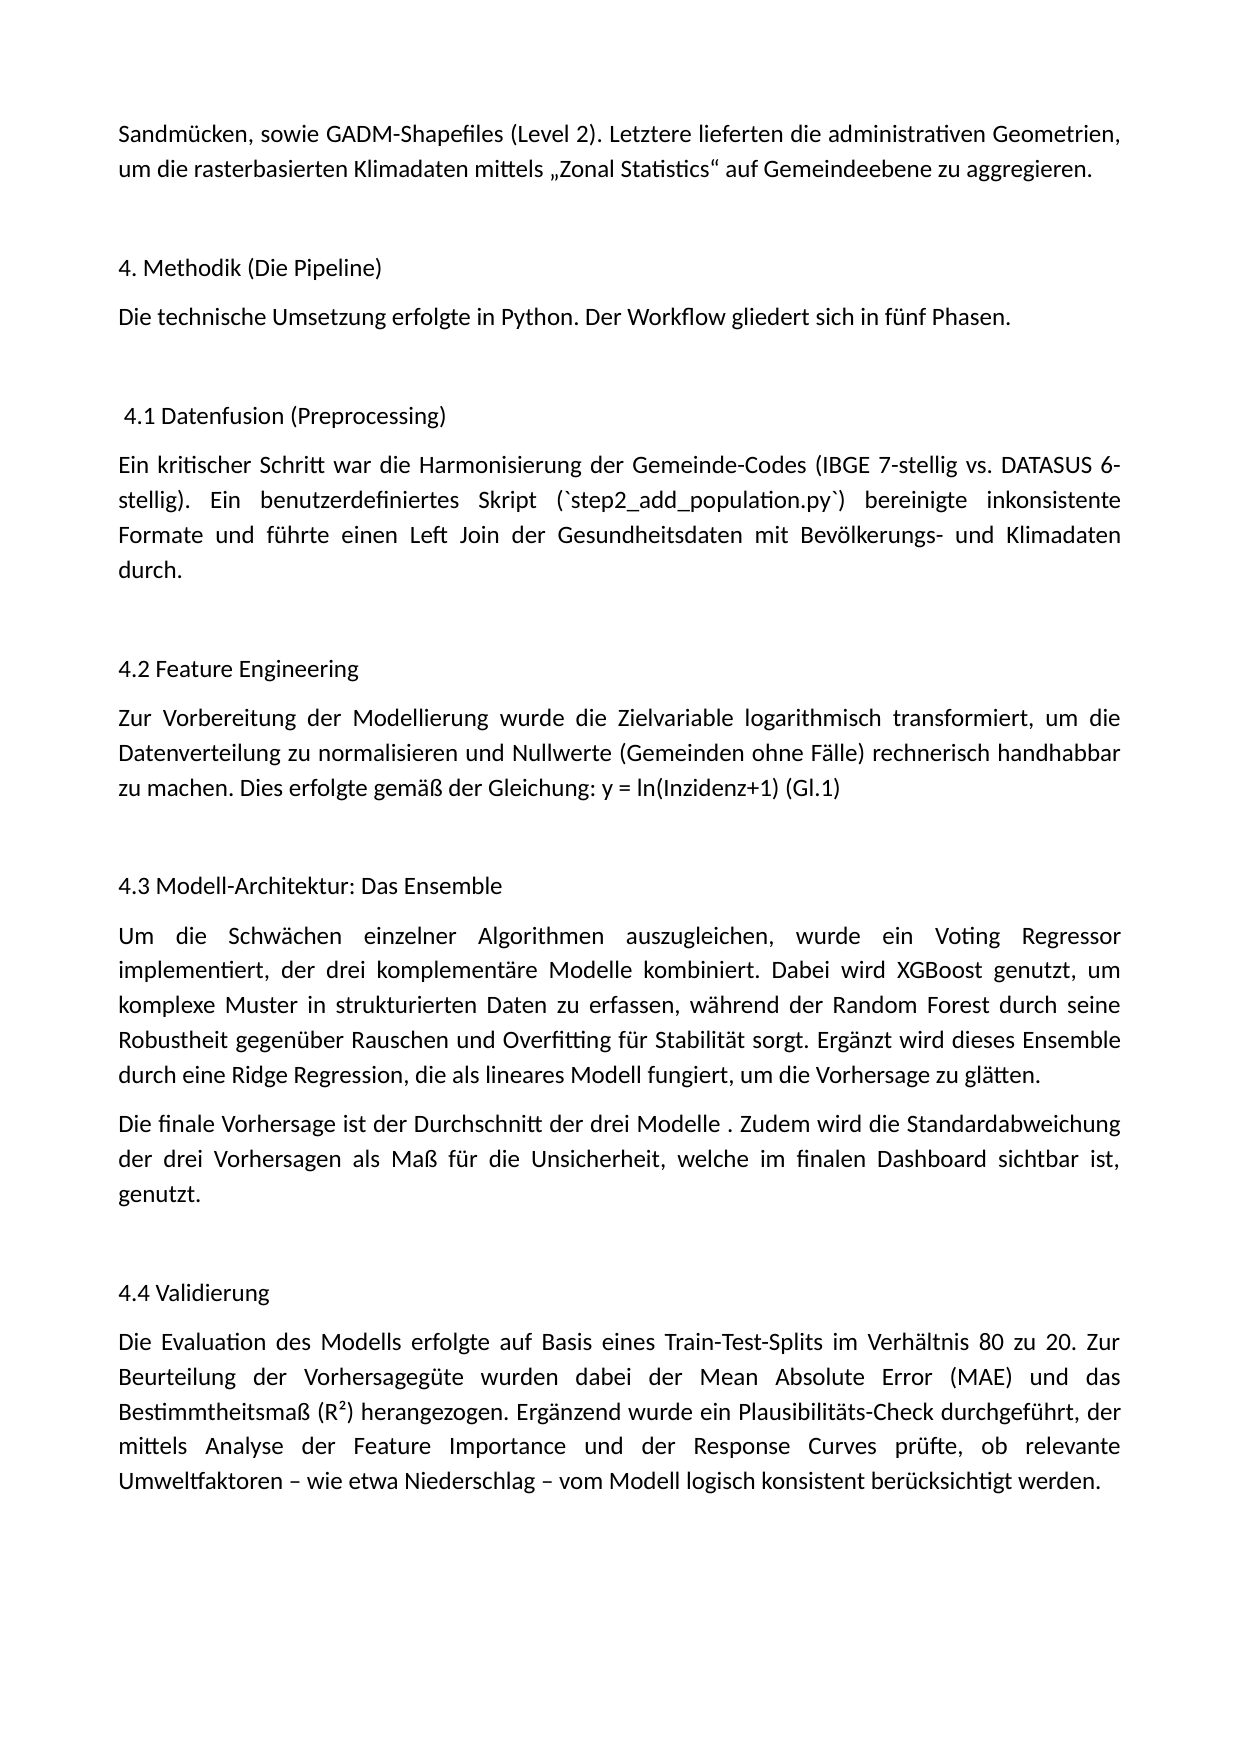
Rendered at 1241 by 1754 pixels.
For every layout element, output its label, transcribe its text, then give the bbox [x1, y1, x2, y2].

text 4. Methodik (Die Pipeline) [118, 252, 1122, 283]
text 4.4 Validierung [118, 1277, 1122, 1307]
text 4.2 Feature Engineering [118, 653, 1122, 683]
text 4.1 Datenfusion (Preprocessing) [118, 400, 1122, 431]
text Um die Schwächen einzelner Algorithmen auszugleichen, wurde ein Voting Regressor implementiert, der drei komplementäre Modelle kombiniert. Dabei wird XGBoost genutzt, um komplexe Muster in strukturierten Daten zu erfassen, während der Random Forest durch seine Robustheit gegenüber Rauschen und Overfitting für Stabilität sorgt. Ergänzt wird dieses Ensemble durch eine Ridge Regression, die als lineares Modell fungiert, um die Vorhersage zu glätten. [118, 920, 1122, 1089]
text 4.3 Modell-Architektur: Das Ensemble [118, 870, 1122, 901]
text Die technische Umsetzung erfolgte in Python. Der Workflow gliedert sich in fünf Phasen. [118, 301, 1122, 332]
text Die finale Vorhersage ist der Durchschnitt der drei Modelle . Zudem wird die Standardabweichung der drei Vorhersagen als Maß für die Unsicherheit, welche im finalen Dashboard sichtbar ist, genutzt. [118, 1108, 1122, 1208]
text Sandmücken, sowie GADM-Shapefiles (Level 2). Letztere lieferten die administrativen Geometrien, um die rasterbasierten Klimadaten mittels „Zonal Statistics“ auf Gemeindeebene zu aggregieren. [118, 118, 1122, 184]
text Zur Vorbereitung der Modellierung wurde die Zielvariable logarithmisch transformiert, um die Datenverteilung zu normalisieren und Nullwerte (Gemeinden ohne Fälle) rechnerisch handhabbar zu machen. Dies erfolgte gemäß der Gleichung: y = ln(Inzidenz+1) (Gl.1) [118, 702, 1122, 802]
text Ein kritischer Schritt war die Harmonisierung der Gemeinde-Codes (IBGE 7-stellig vs. DATASUS 6-stellig). Ein benutzerdefiniertes Skript (`step2_add_population.py`) bereinigte inkonsistente Formate und führte einen Left Join der Gesundheitsdaten mit Bevölkerungs- und Klimadaten durch. [118, 449, 1122, 584]
text Die Evaluation des Modells erfolgte auf Basis eines Train-Test-Splits im Verhältnis 80 zu 20. Zur Beurteilung der Vorhersagegüte wurden dabei der Mean Absolute Error (MAE) und das Bestimmtheitsmaß (R²) herangezogen. Ergänzend wurde ein Plausibilitäts-Check durchgeführt, der mittels Analyse der Feature Importance und der Response Curves prüfte, ob relevante Umweltfaktoren – wie etwa Niederschlag – vom Modell logisch konsistent berücksichtigt werden. [118, 1326, 1122, 1496]
